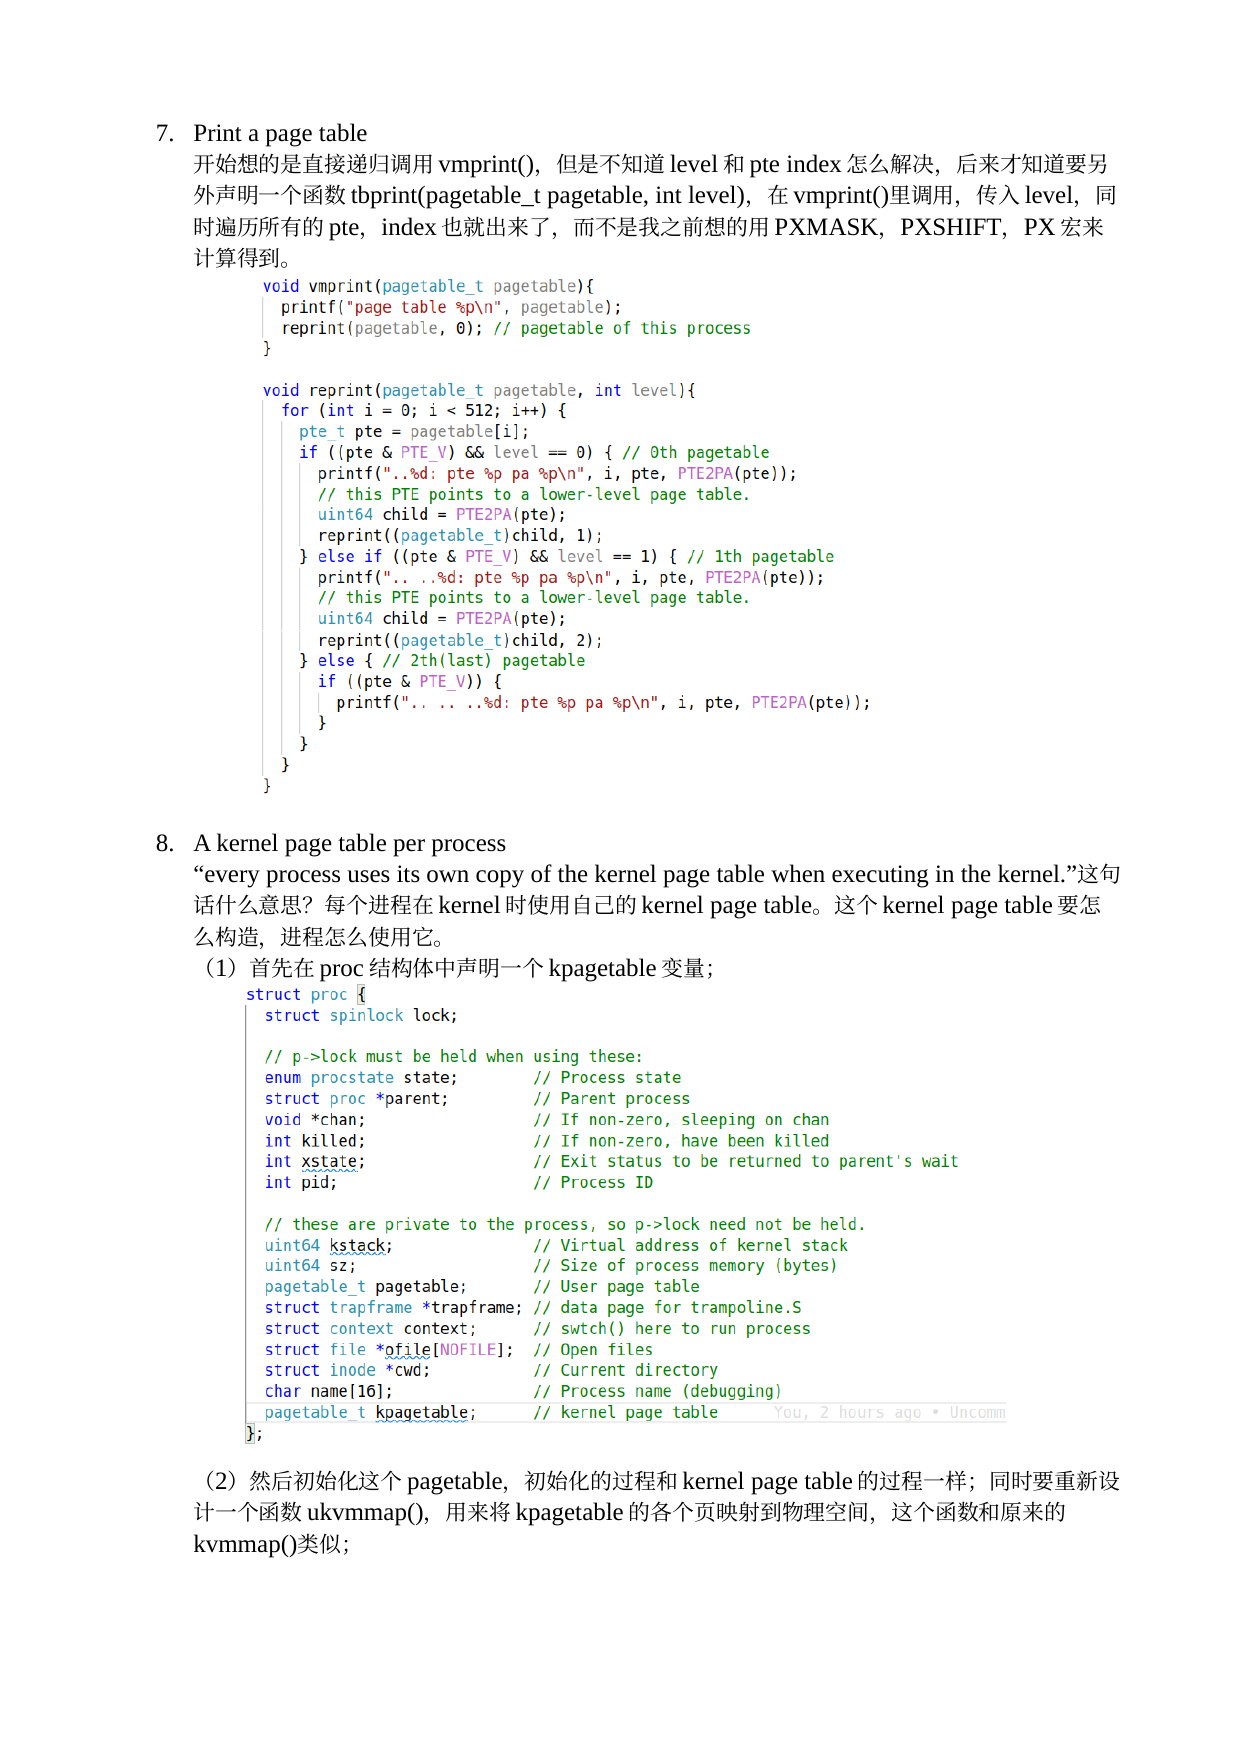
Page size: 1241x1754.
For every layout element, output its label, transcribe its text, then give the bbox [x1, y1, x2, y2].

list “every process uses its own copy of the kernel page table when executing in the kernel.”这句话什么意思？每个进程在kernel时使用自己的kernel page table。这个kernel page table要怎么构造，进程怎么使用它。 [156, 857, 1122, 951]
picture [247, 272, 993, 800]
picture [234, 982, 1007, 1464]
list （1）首先在proc结构体中声明一个kpagetable变量； [156, 951, 1122, 983]
list （2）然后初始化这个pagetable，初始化的过程和kernel page table的过程一样；同时要重新设计一个函数ukvmmap()，用来将kpagetable的各个页映射到物理空间，这个函数和原来的kvmmap()类似； [156, 1092, 1122, 1558]
list A kernel page table per process [156, 828, 1122, 857]
list Print a page table [156, 118, 1122, 147]
list 开始想的是直接递归调用vmprint()，但是不知道level和pte index怎么解决，后来才知道要另外声明一个函数tbprint(pagetable_t pagetable, int level)，在vmprint()里调用，传入level，同时遍历所有的pte，index也就出来了，而不是我之前想的用PXMASK，PXSHIFT，PX宏来计算得到。 [156, 147, 1122, 273]
